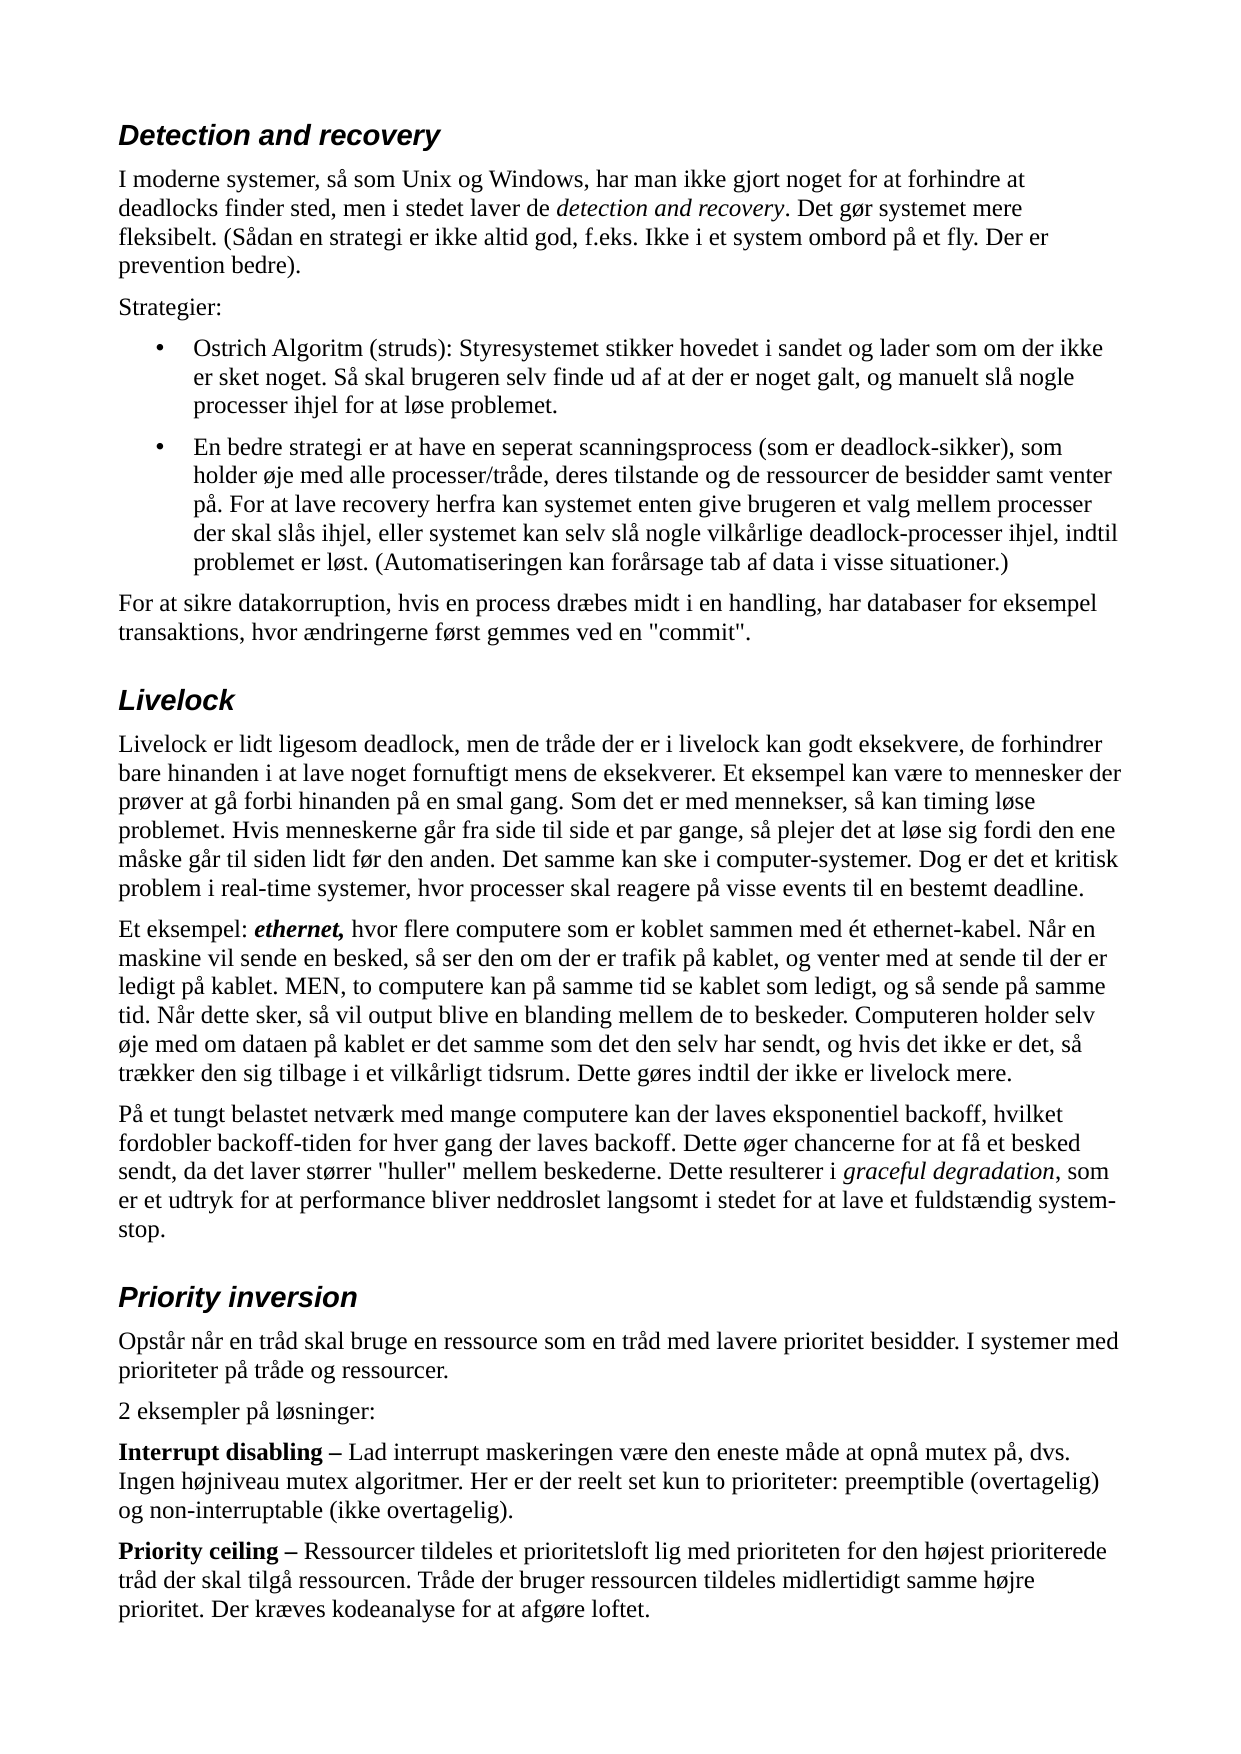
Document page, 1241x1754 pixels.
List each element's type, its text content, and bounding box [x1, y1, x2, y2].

text Priority ceiling – Ressourcer tildeles et prioritetsloft lig med prioriteten for den højest prioriterede tråd der skal tilgå ressourcen. Tråde der bruger ressourcen tildeles midlertidigt samme højre prioritet. Der kræves kodeanalyse for at afgøre loftet. [118, 1536, 1122, 1622]
subtitle Detection and recovery [118, 118, 1122, 152]
text Livelock er lidt ligesom deadlock, men de tråde der er i livelock kan godt eksekvere, de forhindrer bare hinanden i at lave noget fornuftigt mens de eksekverer. Et eksempel kan være to mennesker der prøver at gå forbi hinanden på en smal gang. Som det er med mennekser, så kan timing løse problemet. Hvis menneskerne går fra side til side et par gange, så plejer det at løse sig fordi den ene måske går til siden lidt før den anden. Det samme kan ske i computer-systemer. Dog er det et kritisk problem i real-time systemer, hvor processer skal reagere på visse events til en bestemt deadline. [118, 729, 1122, 901]
subtitle Livelock [118, 683, 1122, 716]
text Et eksempel: ethernet, hvor flere computere som er koblet sammen med ét ethernet-kabel. Når en maskine vil sende en besked, så ser den om der er trafik på kablet, og venter med at sende til der er ledigt på kablet. MEN, to computere kan på samme tid se kablet som ledigt, og så sende på samme tid. Når dette sker, så vil output blive en blanding mellem de to beskeder. Computeren holder selv øje med om dataen på kablet er det samme som det den selv har sendt, og hvis det ikke er det, så trækker den sig tilbage i et vilkårligt tidsrum. Dette gøres indtil der ikke er livelock mere. [118, 914, 1122, 1086]
text 2 eksempler på løsninger: [118, 1396, 1122, 1425]
text Strategier: [118, 292, 1122, 320]
list En bedre strategi er at have en seperat scanningsprocess (som er deadlock-sikker), som holder øje med alle processer/tråde, deres tilstande og de ressourcer de besidder samt venter på. For at lave recovery herfra kan systemet enten give brugeren et valg mellem processer der skal slås ihjel, eller systemet kan selv slå nogle vilkårlige deadlock-processer ihjel, indtil problemet er løst. (Automatiseringen kan forårsage tab af data i visse situationer.) [156, 432, 1122, 575]
text Opstår når en tråd skal bruge en ressource som en tråd med lavere prioritet besidder. I systemer med prioriteter på tråde og ressourcer. [118, 1326, 1122, 1384]
text I moderne systemer, så som Unix og Windows, har man ikke gjort noget for at forhindre at deadlocks finder sted, men i stedet laver de detection and recovery. Det gør systemet mere fleksibelt. (Sådan en strategi er ikke altid god, f.eks. Ikke i et system ombord på et fly. Der er prevention bedre). [118, 164, 1122, 279]
text På et tungt belastet netværk med mange computere kan der laves eksponentiel backoff, hvilket fordobler backoff-tiden for hver gang der laves backoff. Dette øger chancerne for at få et besked sendt, da det laver størrer "huller" mellem beskederne. Dette resulterer i graceful degradation, som er et udtryk for at performance bliver neddroslet langsomt i stedet for at lave et fuldstændig system-stop. [118, 1099, 1122, 1243]
subtitle Priority inversion [118, 1280, 1122, 1314]
list Ostrich Algoritm (struds): Styresystemet stikker hovedet i sandet og lader som om der ikke er sket noget. Så skal brugeren selv finde ud af at der er noget galt, og manuelt slå nogle processer ihjel for at løse problemet. [156, 333, 1122, 419]
text For at sikre datakorruption, hvis en process dræbes midt i en handling, har databaser for eksempel transaktions, hvor ændringerne først gemmes ved en "commit". [118, 588, 1122, 645]
text Interrupt disabling – Lad interrupt maskeringen være den eneste måde at opnå mutex på, dvs. Ingen højniveau mutex algoritmer. Her er der reelt set kun to prioriteter: preemptible (overtagelig) og non-interruptable (ikke overtagelig). [118, 1437, 1122, 1524]
